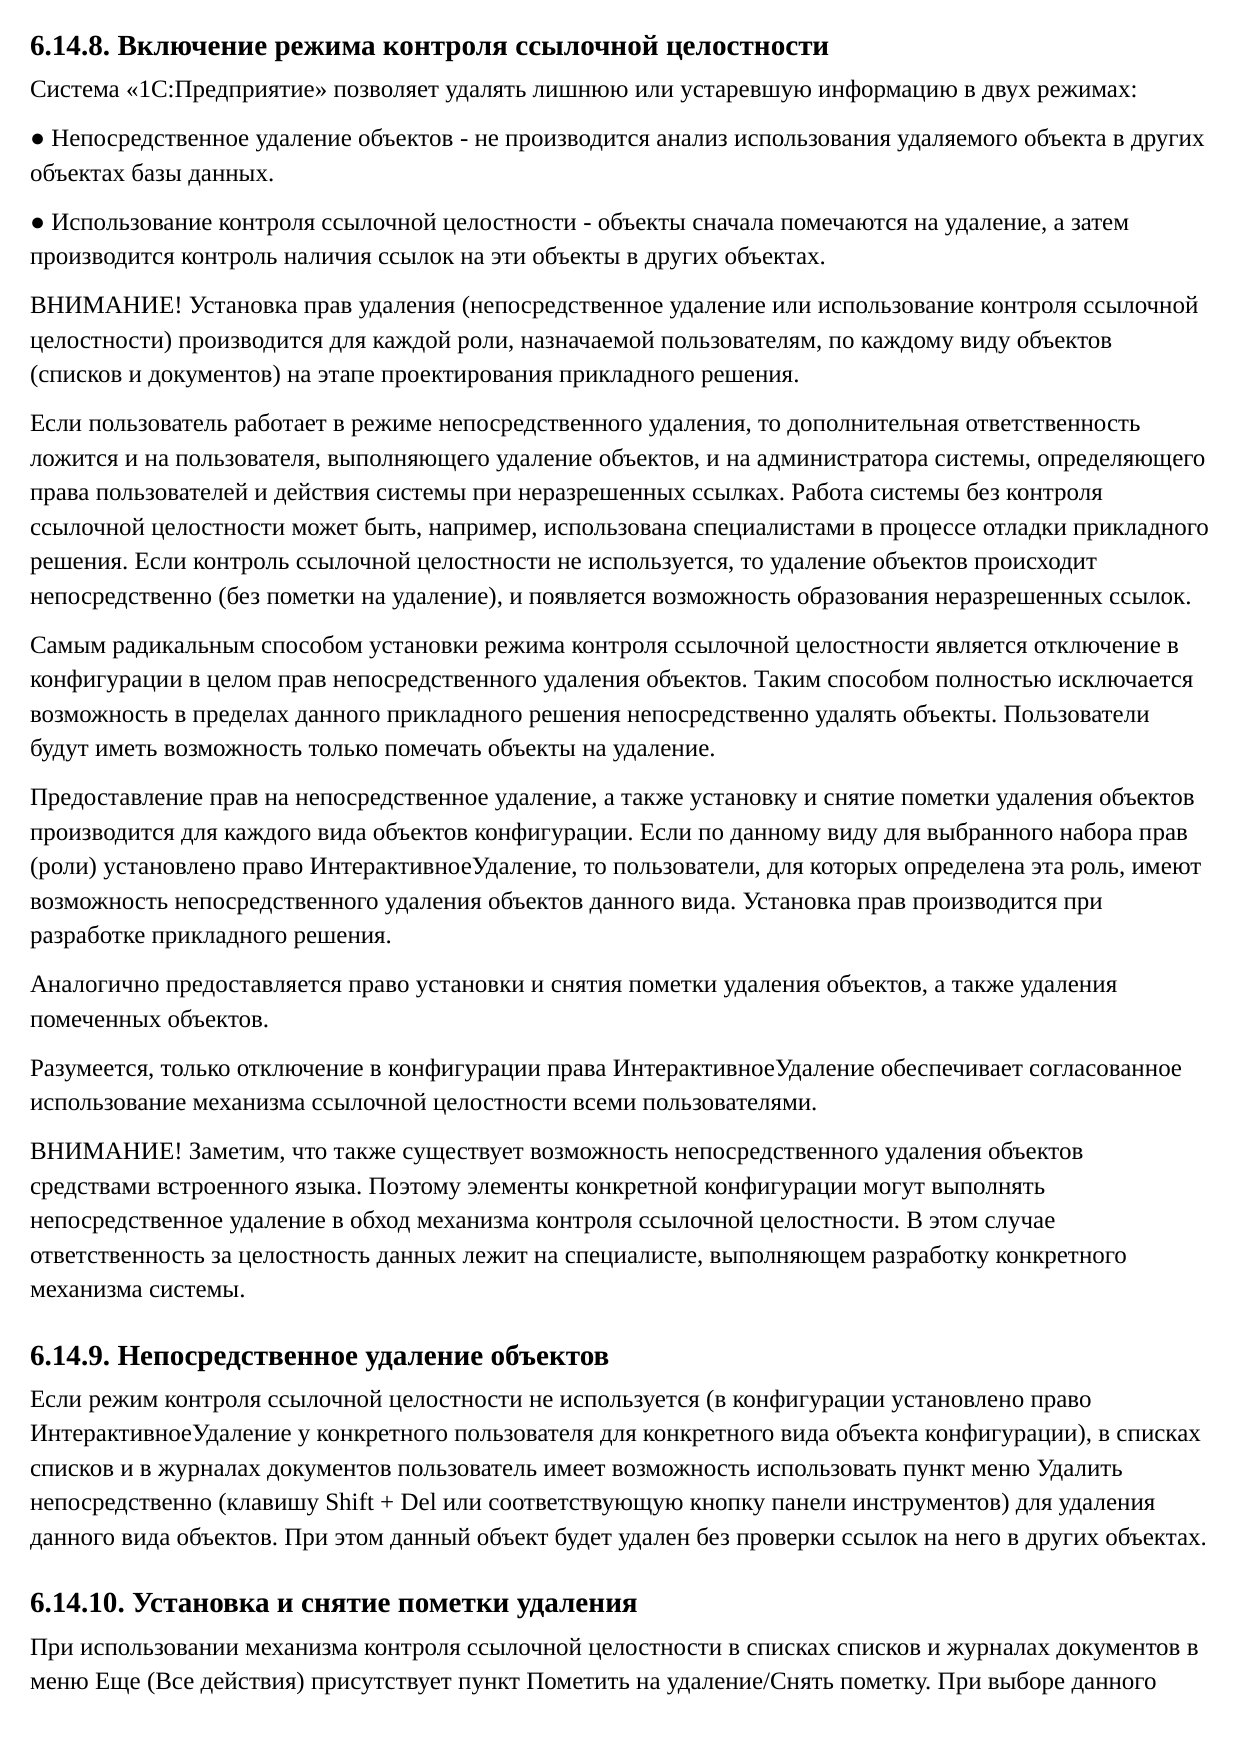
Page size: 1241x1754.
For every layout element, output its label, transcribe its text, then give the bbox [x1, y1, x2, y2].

subtitle 6.14.9. Непосредственное удаление объектов [30, 1338, 1211, 1371]
text Самым радикальным способом установки режима контроля ссылочной целостности является отключение в конфигурации в целом прав непосредственного удаления объектов. Таким способом полностью исключается возможность в пределах данного прикладного решения непосредственно удалять объекты. Пользователи будут иметь возможность только помечать объекты на удаление. [30, 630, 1211, 762]
text При использовании механизма контроля ссылочной целостности в списках списков и журналах документов в меню Еще (Все действия) присутствует пункт Пометить на удаление/Снять пометку. При выборе данного [30, 1632, 1211, 1695]
text Если пользователь работает в режиме непосредственного удаления, то дополнительная ответственность ложится и на пользователя, выполняющего удаление объектов, и на администратора системы, определяющего права пользователей и действия системы при неразрешенных ссылках. Работа системы без контроля ссылочной целостности может быть, например, использована специалистами в процессе отладки прикладного решения. Если контроль ссылочной целостности не используется, то удаление объектов происходит непосредственно (без пометки на удаление), и появляется возможность образования неразрешенных ссылок. [30, 408, 1211, 609]
text Система «1С:Предприятие» позволяет удалять лишнюю или устаревшую информацию в двух режимах: [30, 74, 1211, 103]
text ВНИМАНИЕ! Заметим, что также существует возможность непосредственного удаления объектов средствами встроенного языка. Поэтому элементы конкретной конфигурации могут выполнять непосредственное удаление в обход механизма контроля ссылочной целостности. В этом случае ответственность за целостность данных лежит на специалисте, выполняющем разработку конкретного механизма системы. [30, 1136, 1211, 1303]
text ВНИМАНИЕ! Установка прав удаления (непосредственное удаление или использование контроля ссылочной целостности) производится для каждой роли, назначаемой пользователям, по каждому виду объектов (списков и документов) на этапе проектирования прикладного решения. [30, 290, 1211, 388]
text Предоставление прав на непосредственное удаление, а также установку и снятие пометки удаления объектов производится для каждого вида объектов конфигурации. Если по данному виду для выбранного набора прав (роли) установлено право ИнтерактивноеУдаление, то пользователи, для которых определена эта роль, имеют возможность непосредственного удаления объектов данного вида. Установка прав производится при разработке прикладного решения. [30, 782, 1211, 949]
text ● Использование контроля ссылочной целостности ‑ объекты сначала помечаются на удаление, а затем производится контроль наличия ссылок на эти объекты в других объектах. [30, 207, 1211, 270]
text ● Непосредственное удаление объектов ‑ не производится анализ использования удаляемого объекта в других объектах базы данных. [30, 123, 1211, 186]
text Аналогично предоставляется право установки и снятия пометки удаления объектов, а также удаления помеченных объектов. [30, 969, 1211, 1032]
subtitle 6.14.10. Установка и снятие пометки удаления [30, 1586, 1211, 1619]
subtitle 6.14.8. Включение режима контроля ссылочной целостности [30, 28, 1211, 62]
text Разумеется, только отключение в конфигурации права ИнтерактивноеУдаление обеспечивает согласованное использование механизма ссылочной целостности всеми пользователями. [30, 1053, 1211, 1116]
text Если режим контроля ссылочной целостности не используется (в конфигурации установлено право ИнтерактивноеУдаление у конкретного пользователя для конкретного вида объекта конфигурации), в списках списков и в журналах документов пользователь имеет возможность использовать пункт меню Удалить непосредственно (клавишу Shift + Del или соответствующую кнопку панели инструментов) для удаления данного вида объектов. При этом данный объект будет удален без проверки ссылок на него в других объектах. [30, 1384, 1211, 1551]
